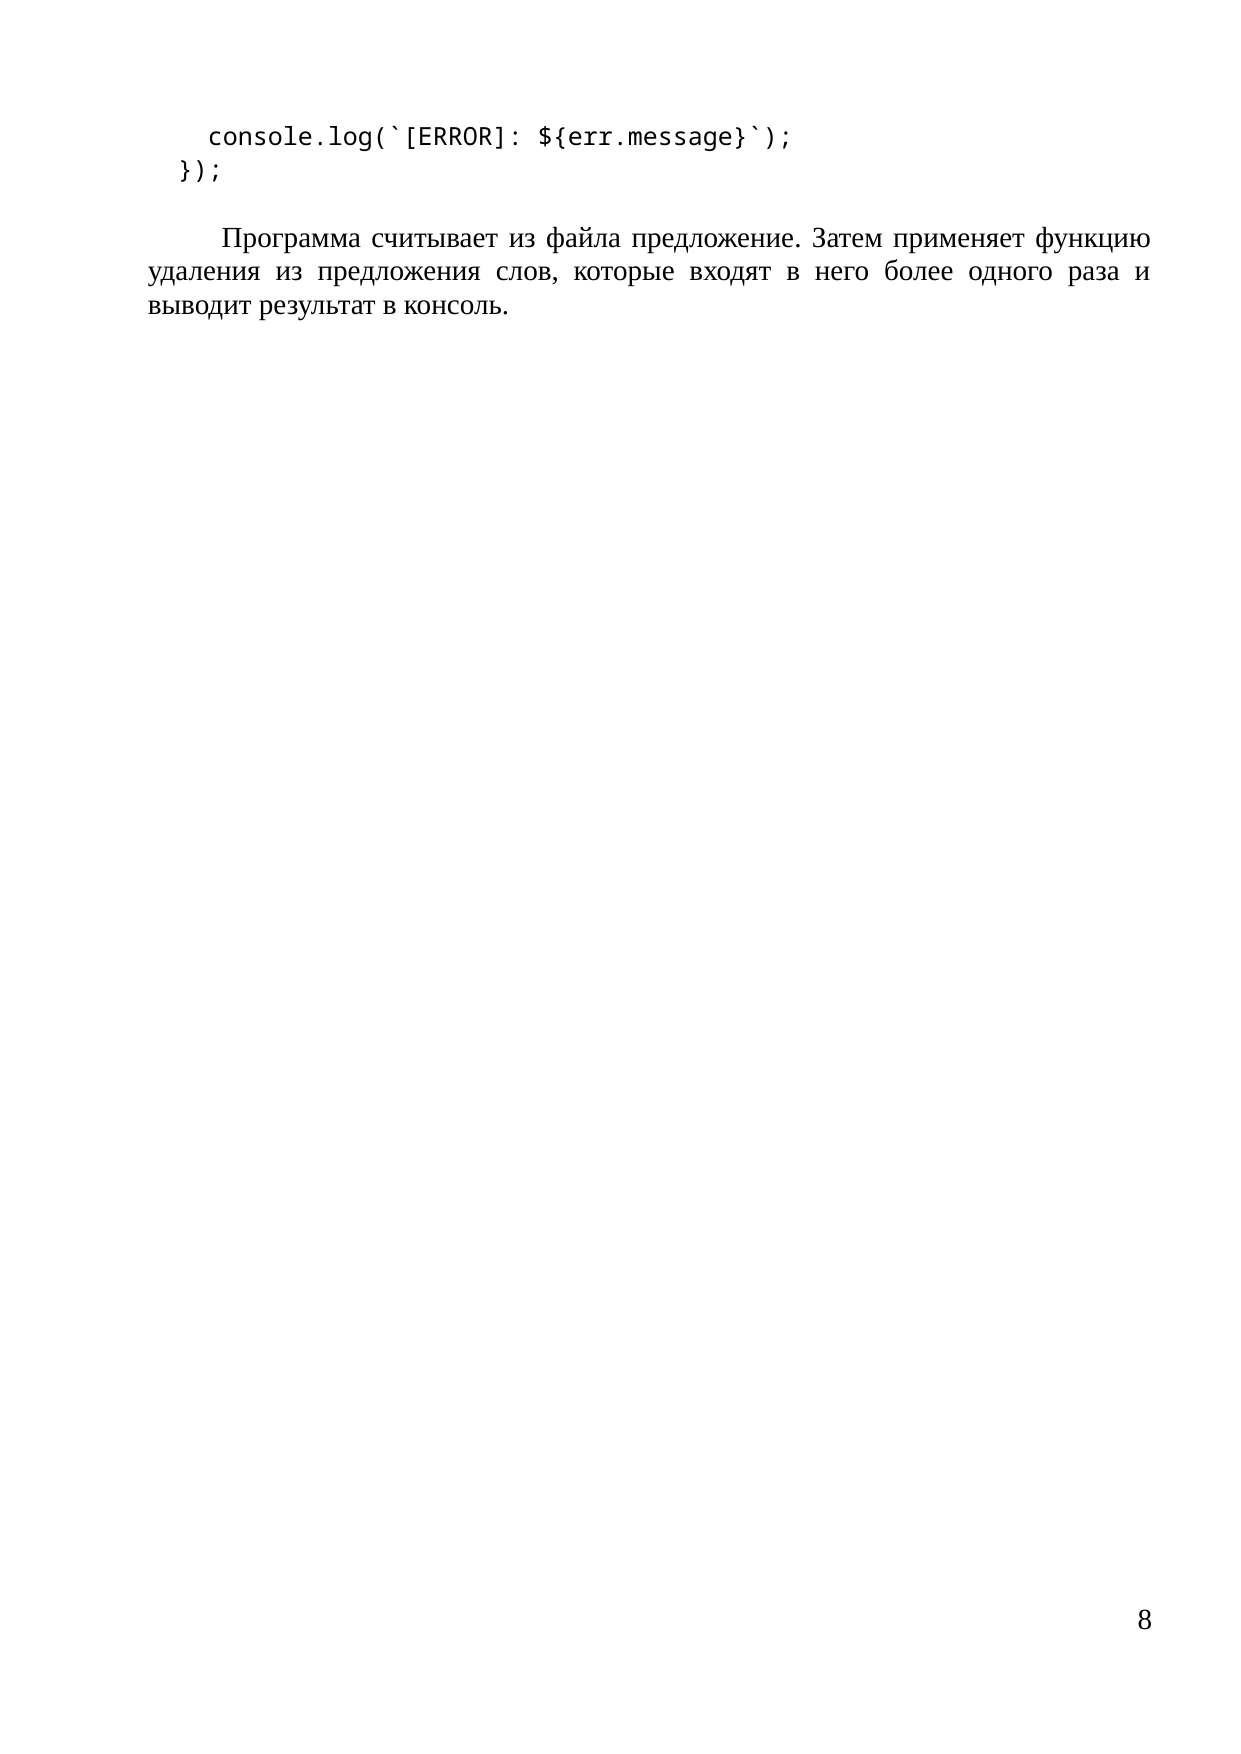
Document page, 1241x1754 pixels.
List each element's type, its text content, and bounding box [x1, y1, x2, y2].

text console.log(`[ERROR]: ${err.message}`); [148, 118, 1152, 152]
text Программа считывает из файла предложение. Затем применяет функцию удаления из предложения слов, которые входят в него более одного раза и выводит результат в консоль. [148, 220, 1152, 320]
text }); [148, 152, 1152, 186]
